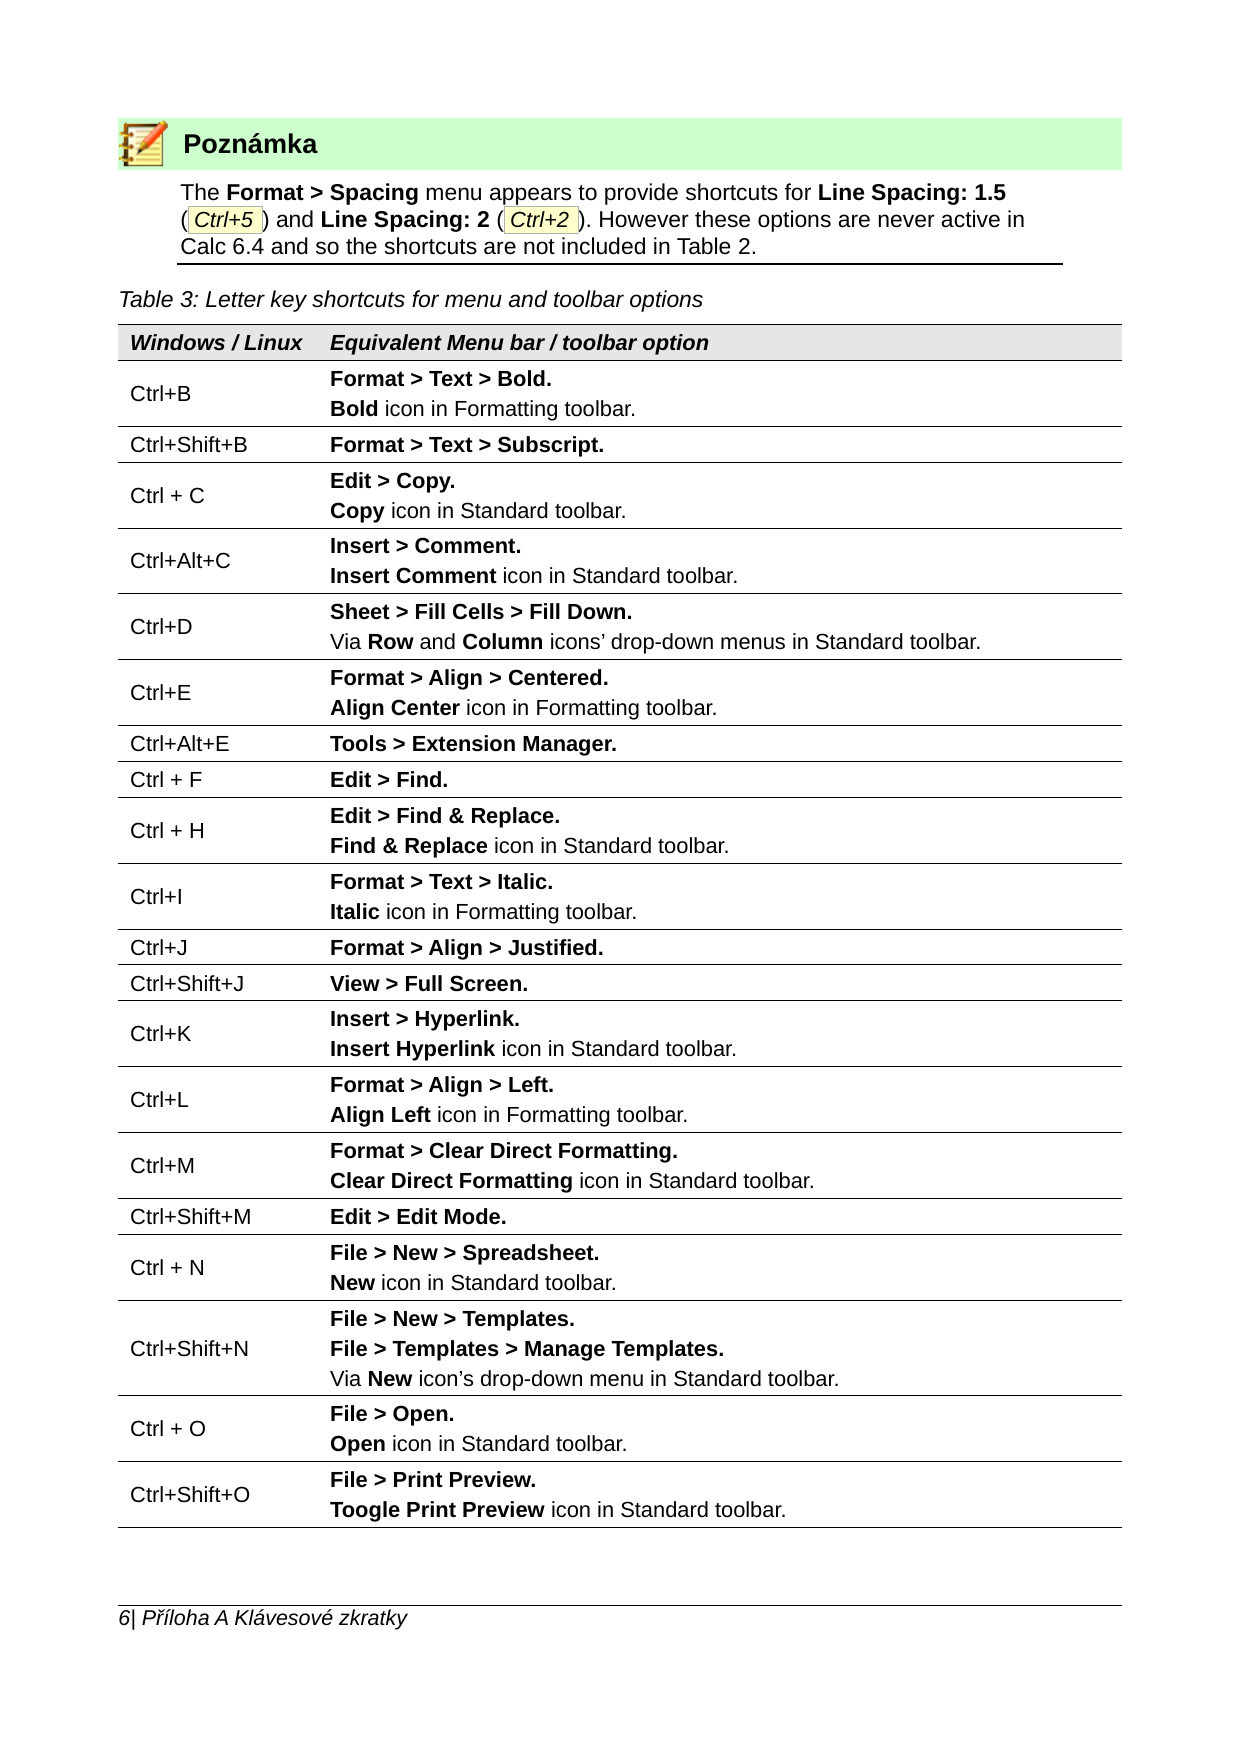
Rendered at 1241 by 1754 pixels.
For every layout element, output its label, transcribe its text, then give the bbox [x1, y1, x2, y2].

table_cell Insert > Hyperlink. Insert Hyperlink icon in Standard toolbar. [318, 1001, 1122, 1066]
table_cell Ctrl + H [118, 798, 318, 863]
table_cell Ctrl+K [118, 1001, 318, 1066]
table_cell Ctrl+D [118, 594, 318, 659]
table_header Equivalent Menu bar / toolbar option [318, 325, 1122, 360]
table_cell Edit > Copy. Copy icon in Standard toolbar. [318, 463, 1122, 527]
table_cell Ctrl + C [118, 463, 318, 527]
table_cell Ctrl+I [118, 864, 318, 928]
table_cell Sheet > Fill Cells > Fill Down. Via Row and Column icons’ drop-down menus in Standard toolbar. [318, 594, 1122, 659]
table_cell Ctrl+Alt+E [118, 726, 318, 761]
text The Format > Spacing menu appears to provide shortcuts for Line Spacing: 1.5 (Ctrl+5) and Line Spacing: 2 (Ctrl+2). However these options are never active in Calc 6.4 and so the shortcuts are not included in Table 2. [177, 176, 1063, 263]
table_cell Format > Align > Left. Align Left icon in Formatting toolbar. [318, 1067, 1122, 1132]
table_cell Format > Text > Bold. Bold icon in Formatting toolbar. [318, 361, 1122, 426]
text Table 3: Letter key shortcuts for menu and toolbar options [118, 286, 1122, 312]
table_cell File > New > Spreadsheet. New icon in Standard toolbar. [318, 1235, 1122, 1299]
table_cell Ctrl+Shift+O [118, 1462, 318, 1527]
table_cell View > Full Screen. [318, 965, 1122, 1000]
table_cell Format > Align > Justified. [318, 930, 1122, 964]
table_cell Ctrl+B [118, 361, 318, 426]
table_cell Format > Align > Centered. Align Center icon in Formatting toolbar. [318, 660, 1122, 725]
subtitle Poznámka [118, 118, 1122, 170]
table_cell Ctrl + O [118, 1396, 318, 1461]
table_cell Format > Clear Direct Formatting. Clear Direct Formatting icon in Standard toolbar. [318, 1133, 1122, 1198]
table_cell Ctrl+J [118, 930, 318, 964]
table_cell Ctrl+L [118, 1067, 318, 1132]
table_cell File > New > Templates. File > Templates > Manage Templates. Via New icon’s drop-down menu in Standard toolbar. [318, 1301, 1122, 1395]
table_cell Ctrl+M [118, 1133, 318, 1198]
table_cell Edit > Find. [318, 762, 1122, 797]
table_cell Ctrl+Shift+B [118, 427, 318, 462]
table_cell Ctrl+Shift+N [118, 1301, 318, 1395]
table_cell Format > Text > Subscript. [318, 427, 1122, 462]
table_cell Tools > Extension Manager. [318, 726, 1122, 761]
picture [119, 119, 170, 170]
table_cell Ctrl+E [118, 660, 318, 725]
table_cell Ctrl+Shift+M [118, 1199, 318, 1234]
table_cell File > Open. Open icon in Standard toolbar. [318, 1396, 1122, 1461]
table_cell Edit > Edit Mode. [318, 1199, 1122, 1234]
table_cell Ctrl+Alt+C [118, 529, 318, 593]
table_cell Ctrl + N [118, 1235, 318, 1299]
table_cell Format > Text > Italic. Italic icon in Formatting toolbar. [318, 864, 1122, 928]
table_cell File > Print Preview. Toogle Print Preview icon in Standard toolbar. [318, 1462, 1122, 1527]
table_cell Ctrl+Shift+J [118, 965, 318, 1000]
table_cell Edit > Find & Replace. Find & Replace icon in Standard toolbar. [318, 798, 1122, 863]
table_cell Ctrl + F [118, 762, 318, 797]
table_cell Insert > Comment. Insert Comment icon in Standard toolbar. [318, 529, 1122, 593]
table_header Windows / Linux [118, 325, 318, 360]
